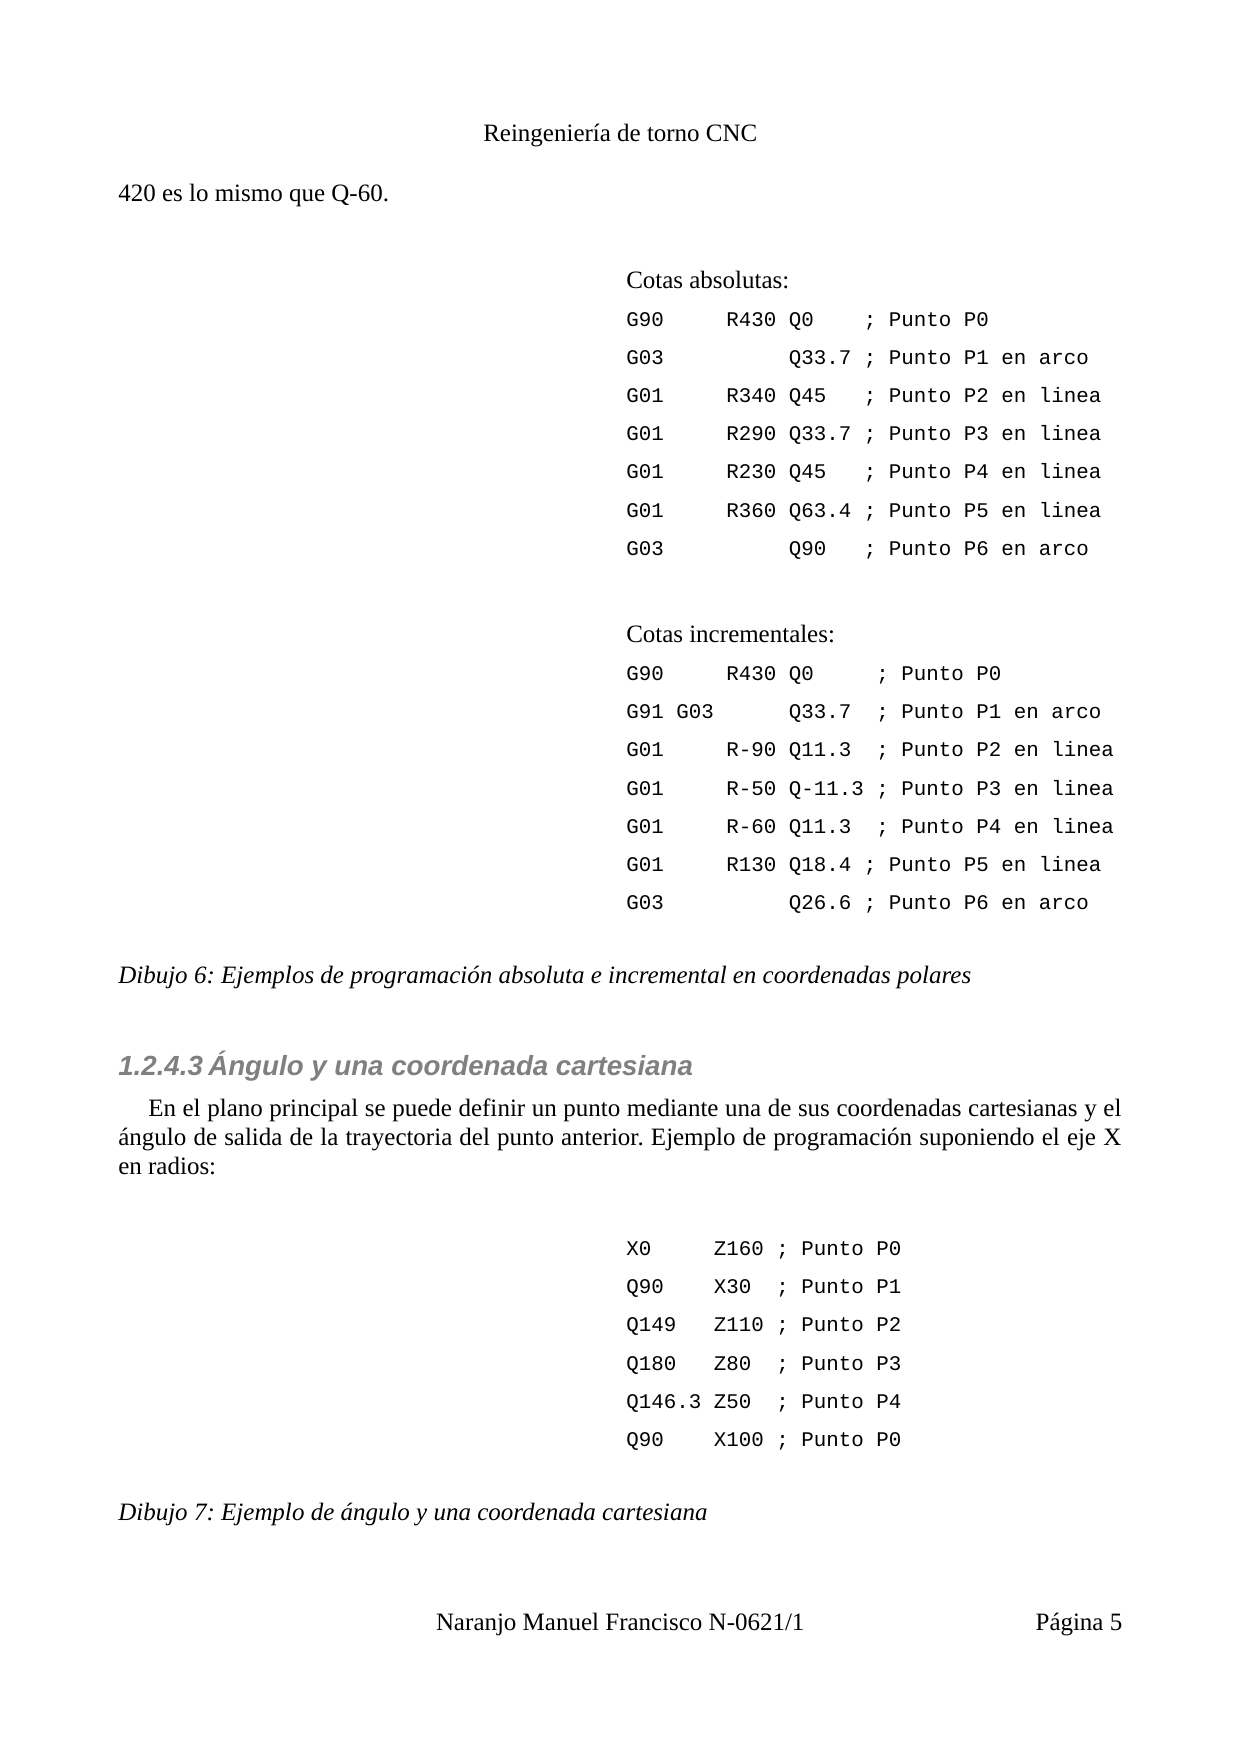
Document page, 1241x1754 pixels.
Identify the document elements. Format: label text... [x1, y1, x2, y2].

text En el plano principal se puede definir un punto mediante una de sus coordenadas cartesianas y el ángulo de salida de la trayectoria del punto anterior. Ejemplo de programación suponiendo el eje X en radios: [118, 1093, 1122, 1179]
text Dibujo 7: Ejemplo de ángulo y una coordenada cartesiana [118, 1497, 1122, 1526]
table_header X0 Z160 ; Punto P0 Q90 X30 ; Punto P1 Q149 Z110 ; Punto P2 Q180 Z80 ; Punto P3 Q146.3 Z50 ; Punto P4 Q90 X100 ; Punto P0 [620, 1232, 1122, 1473]
table_header [118, 260, 620, 936]
subtitle Ángulo y una coordenada cartesiana [118, 1049, 1122, 1081]
text Dibujo 6: Ejemplos de programación absoluta e incremental en coordenadas polares [118, 960, 1122, 989]
text 420 es lo mismo que Q-60. [118, 178, 1122, 207]
table_header [118, 1232, 620, 1473]
table_header Cotas absolutas: G90 R430 Q0 ; Punto P0 G03 Q33.7 ; Punto P1 en arco G01 R340 Q45 ; Punto P2 en linea G01 R290 Q33.7 ; Punto P3 en linea G01 R230 Q45 ; Punto P4 en linea G01 R360 Q63.4 ; Punto P5 en linea G03 Q90 ; Punto P6 en arco Cotas incrementales: G90 R430 Q0 ; Punto P0 G91 G03 Q33.7 ; Punto P1 en arco G01 R-90 Q11.3 ; Punto P2 en linea G01 R-50 Q-11.3 ; Punto P3 en linea G01 R-60 Q11.3 ; Punto P4 en linea G01 R130 Q18.4 ; Punto P5 en linea G03 Q26.6 ; Punto P6 en arco [620, 260, 1122, 936]
